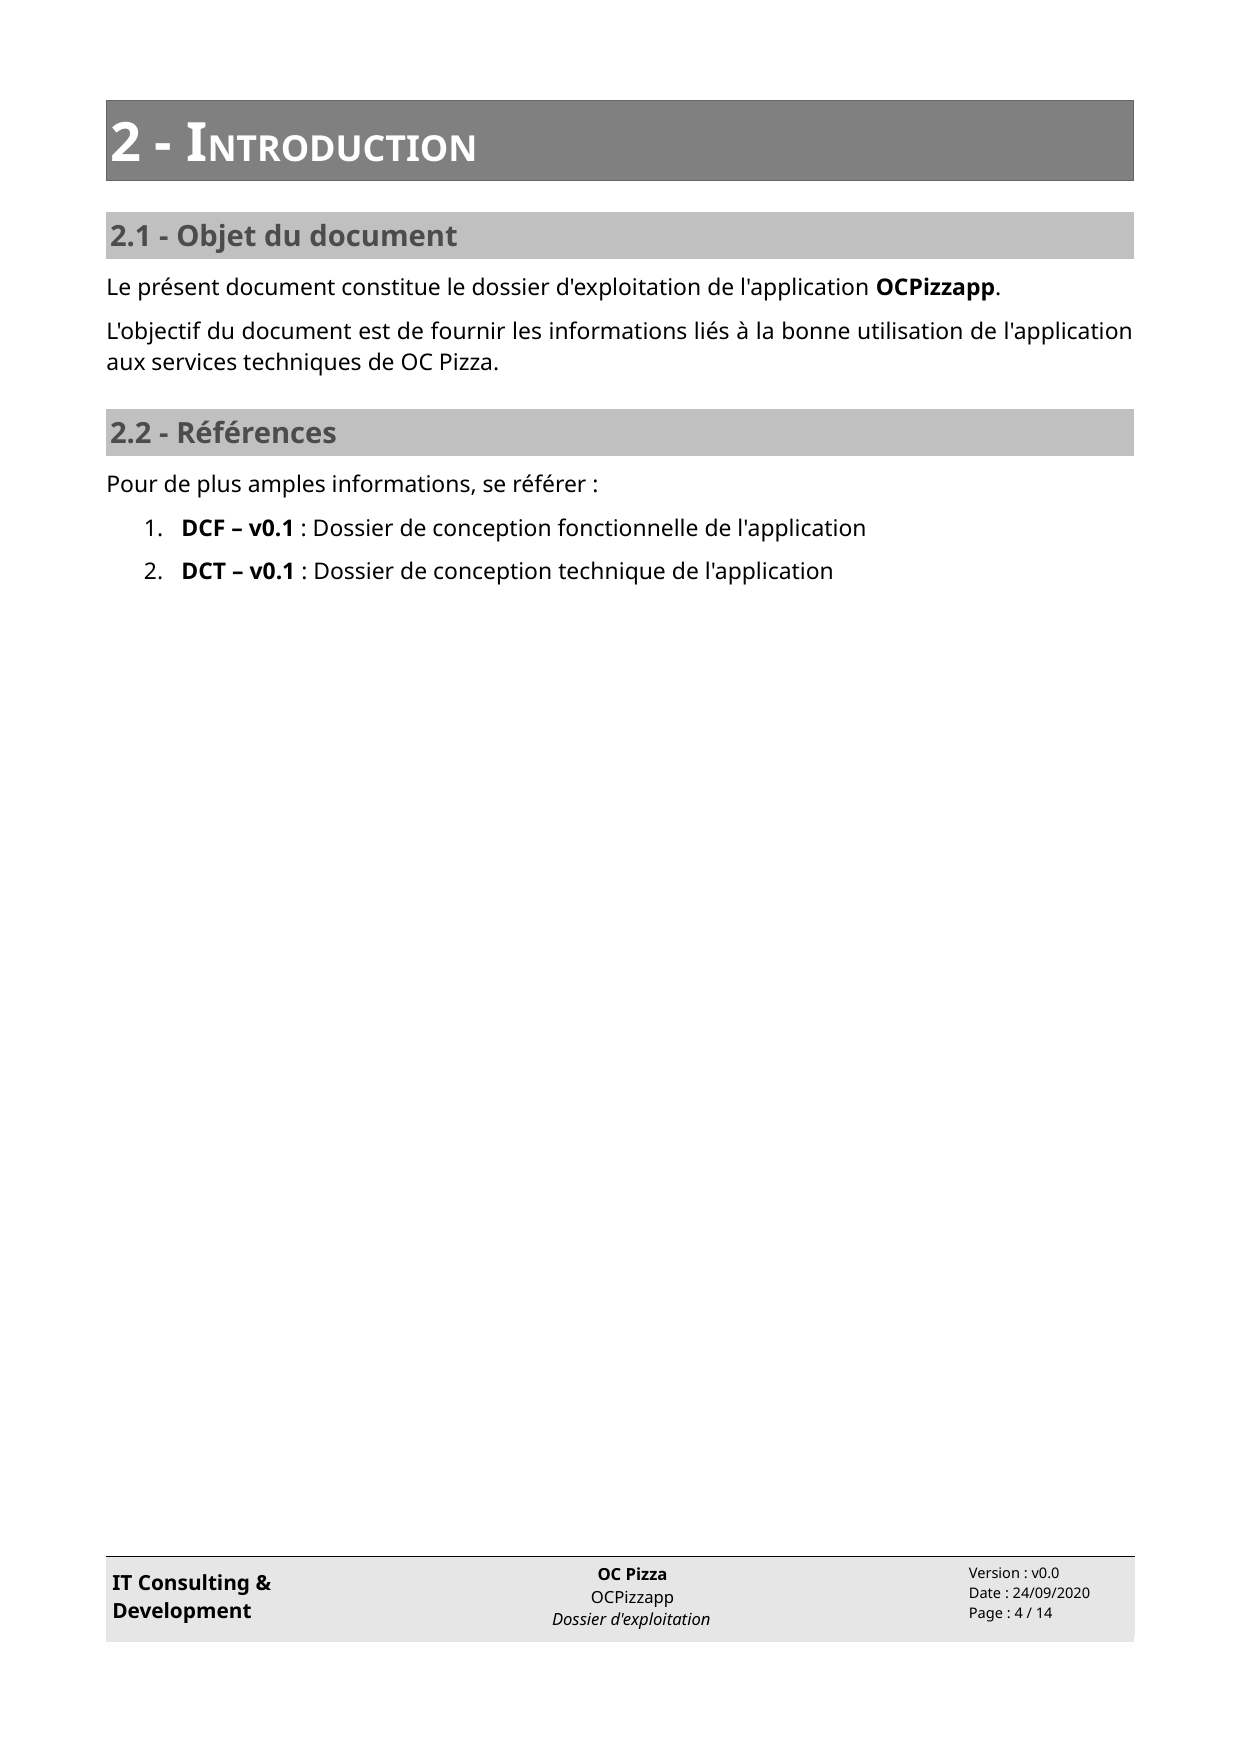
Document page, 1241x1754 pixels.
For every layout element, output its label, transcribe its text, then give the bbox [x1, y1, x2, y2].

text Le présent document constitue le dossier d'exploitation de l'application OCPizzapp. [106, 271, 1134, 302]
subtitle Introduction [107, 101, 1133, 180]
list DCF – v0.1 : Dossier de conception fonctionnelle de l'application [144, 512, 1134, 543]
text L'objectif du document est de fournir les informations liés à la bonne utilisation de l'application aux services techniques de OC Pizza. [106, 315, 1134, 377]
subtitle Objet du document [107, 213, 1133, 258]
subtitle Références [107, 410, 1133, 455]
list DCT – v0.1 : Dossier de conception technique de l'application [144, 555, 1134, 587]
text Pour de plus amples informations, se référer : [106, 468, 1134, 499]
